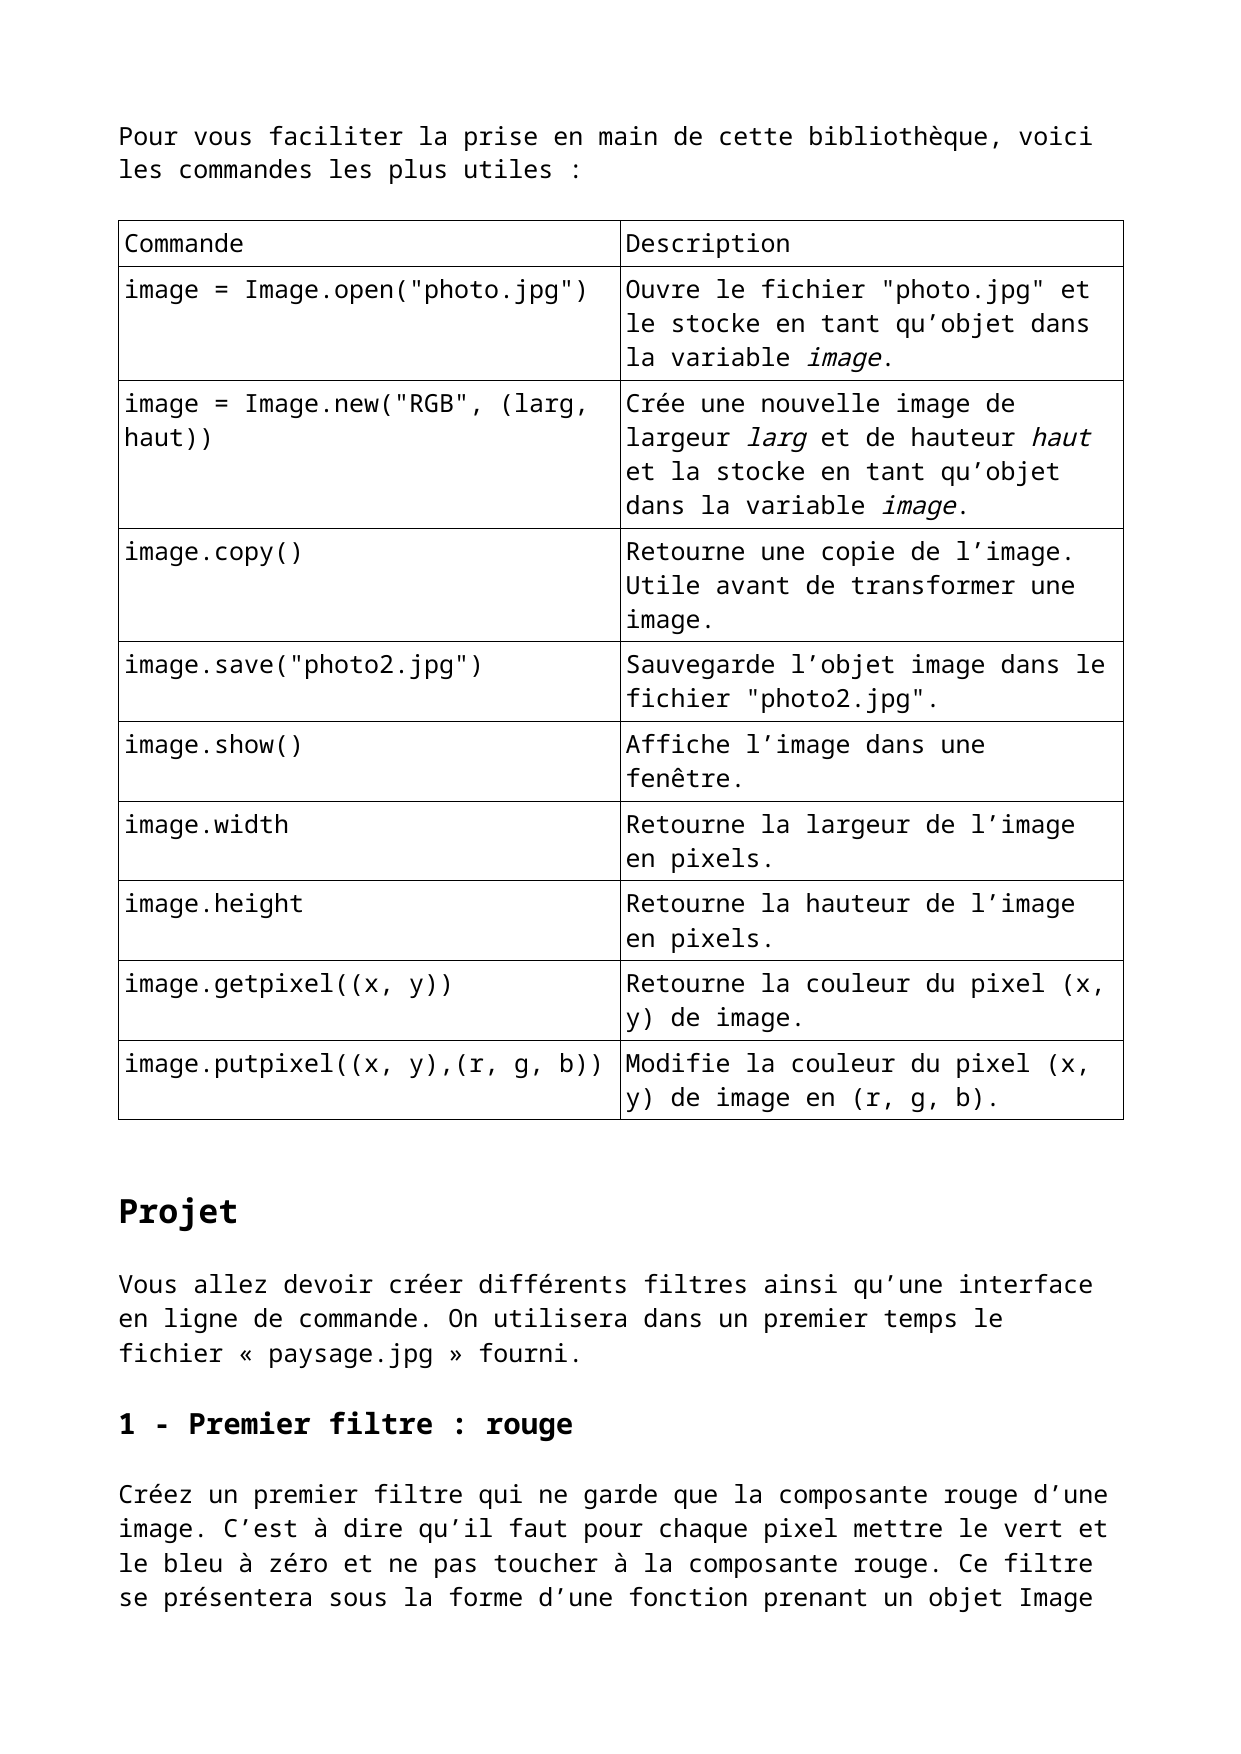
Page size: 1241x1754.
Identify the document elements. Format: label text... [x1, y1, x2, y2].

table_cell image.putpixel((x, y),(r, g, b)) [119, 1041, 620, 1119]
table_cell image = Image.open("photo.jpg") [119, 267, 620, 380]
table_cell image.height [119, 881, 620, 960]
table_cell image.getpixel((x, y)) [119, 961, 620, 1040]
table_cell image.show() [119, 722, 620, 801]
table_header Description [621, 221, 1123, 266]
table_cell image.save("photo2.jpg") [119, 642, 620, 721]
text Vous allez devoir créer différents filtres ainsi qu’une interface en ligne de commande. On utilisera dans un premier temps le fichier « paysage.jpg » fourni. [118, 1267, 1122, 1369]
text Projet [118, 1188, 1122, 1233]
text Créez un premier filtre qui ne garde que la composante rouge d’une image. C’est à dire qu’il faut pour chaque pixel mettre le vert et le bleu à zéro et ne pas toucher à la composante rouge. Ce filtre se présentera sous la forme d’une fonction prenant un objet Image [118, 1477, 1122, 1613]
table_cell Retourne la couleur du pixel (x, y) de image. [621, 961, 1123, 1040]
text 1 - Premier filtre : rouge [118, 1403, 1122, 1443]
table_cell Retourne une copie de l’image. Utile avant de transformer une image. [621, 529, 1123, 641]
text Pour vous faciliter la prise en main de cette bibliothèque, voici les commandes les plus utiles : [118, 118, 1122, 186]
table_cell image.width [119, 802, 620, 880]
table_cell Affiche l’image dans une fenêtre. [621, 722, 1123, 801]
table_cell Crée une nouvelle image de largeur larg et de hauteur haut et la stocke en tant qu’objet dans la variable image. [621, 381, 1123, 527]
table_cell image = Image.new("RGB", (larg, haut)) [119, 381, 620, 527]
table_cell Modifie la couleur du pixel (x, y) de image en (r, g, b). [621, 1041, 1123, 1119]
table_cell Retourne la largeur de l’image en pixels. [621, 802, 1123, 880]
table_header Commande [119, 221, 620, 266]
table_cell image.copy() [119, 529, 620, 641]
table_cell Ouvre le fichier "photo.jpg" et le stocke en tant qu’objet dans la variable image. [621, 267, 1123, 380]
table_cell Retourne la hauteur de l’image en pixels. [621, 881, 1123, 960]
table_cell Sauvegarde l’objet image dans le fichier "photo2.jpg". [621, 642, 1123, 721]
